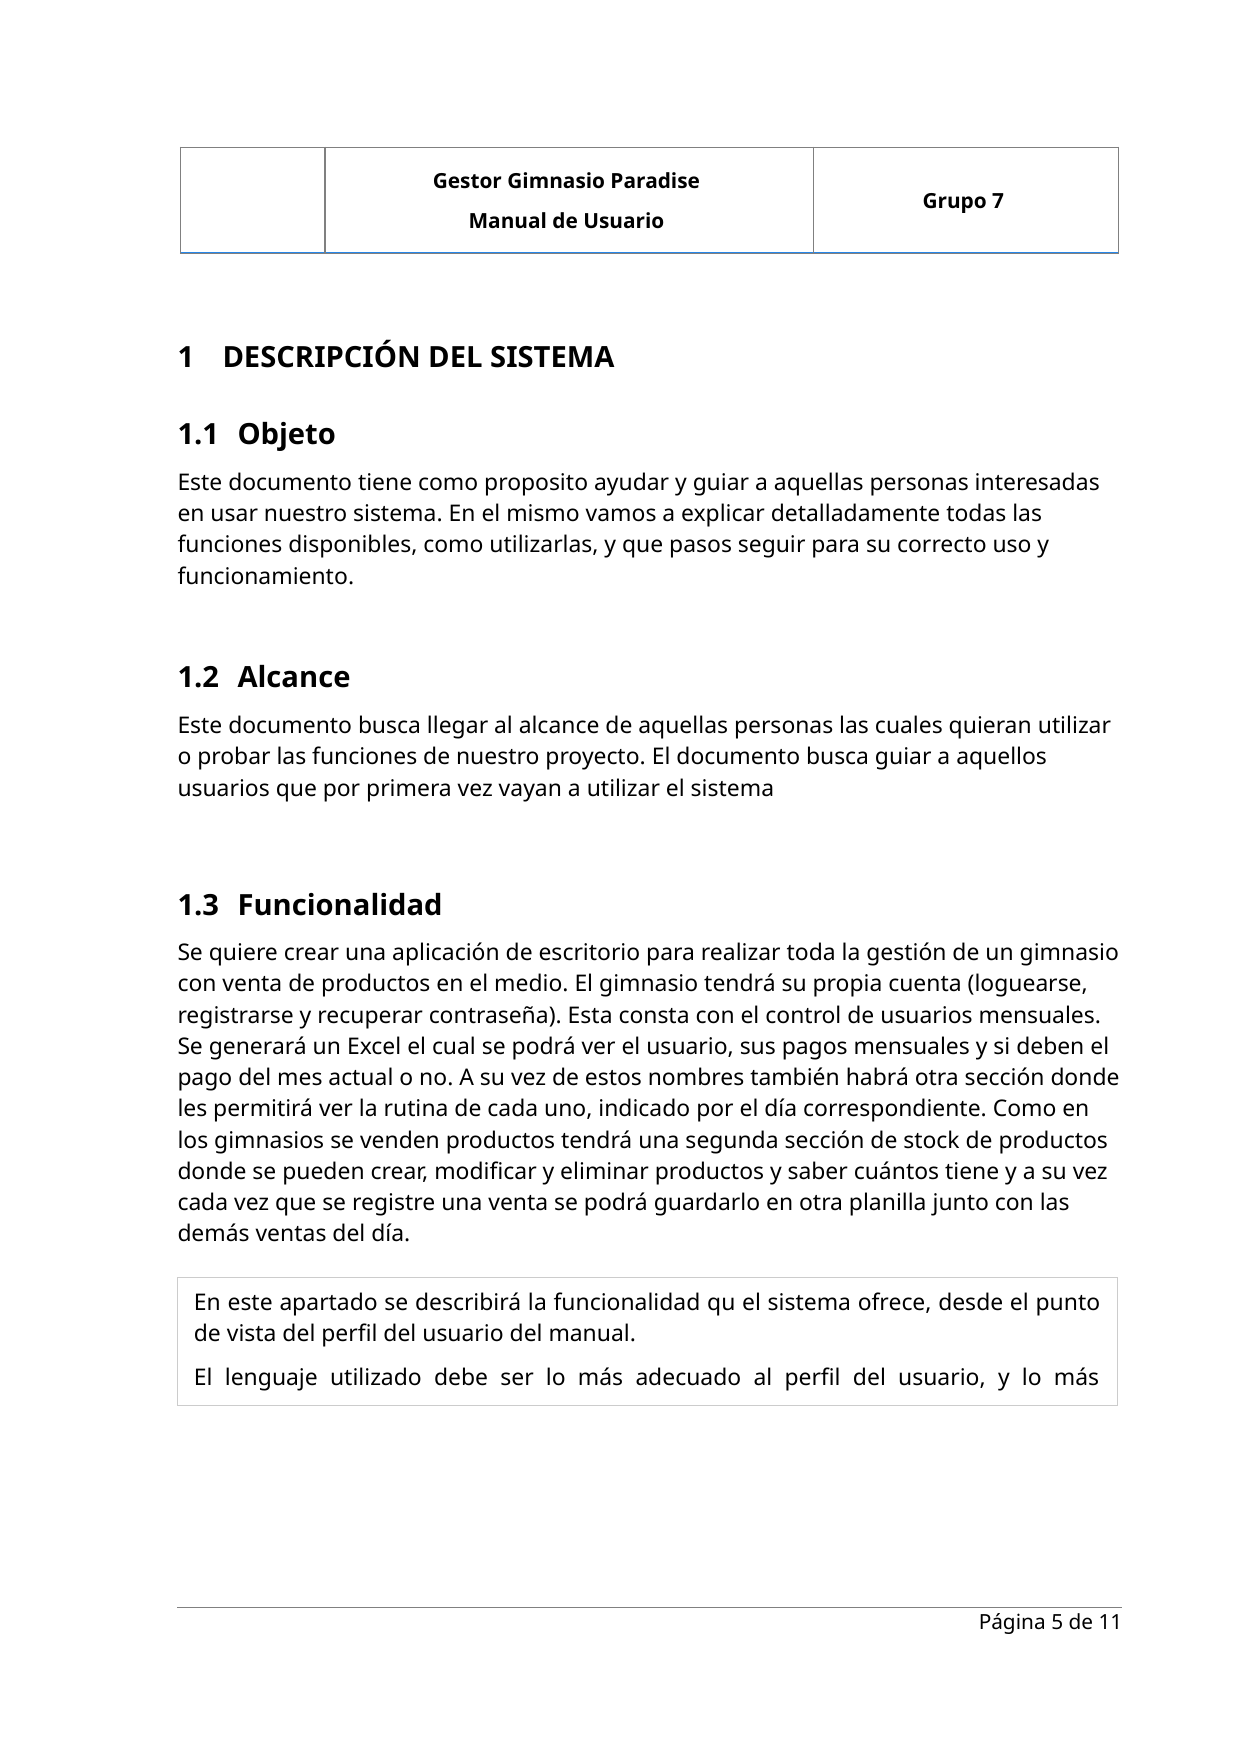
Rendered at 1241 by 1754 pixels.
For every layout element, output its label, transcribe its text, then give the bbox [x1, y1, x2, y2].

text Se quiere crear una aplicación de escritorio para realizar toda la gestión de un gimnasio con venta de productos en el medio. El gimnasio tendrá su propia cuenta (loguearse, registrarse y recuperar contraseña). Esta consta con el control de usuarios mensuales. Se generará un Excel el cual se podrá ver el usuario, sus pagos mensuales y si deben el pago del mes actual o no. A su vez de estos nombres también habrá otra sección donde les permitirá ver la rutina de cada uno, indicado por el día correspondiente. Como en los gimnasios se venden productos tendrá una segunda sección de stock de productos donde se pueden crear, modificar y eliminar productos y saber cuántos tiene y a su vez cada vez que se registre una venta se podrá guardarlo en otra planilla junto con las demás ventas del día. [177, 936, 1122, 1249]
subtitle Funcionalidad [177, 884, 1122, 924]
text En este apartado se describirá la funcionalidad qu el sistema ofrece, desde el punto de vista del perfil del usuario del manual. [194, 1286, 1101, 1349]
text Este documento busca llegar al alcance de aquellas personas las cuales quieran utilizar o probar las funciones de nuestro proyecto. El documento busca guiar a aquellos usuarios que por primera vez vayan a utilizar el sistema [177, 709, 1122, 803]
subtitle Alcance [177, 657, 1122, 696]
subtitle Objeto [177, 414, 1122, 453]
text Este documento tiene como proposito ayudar y guiar a aquellas personas interesadas en usar nuestro sistema. En el mismo vamos a explicar detalladamente todas las funciones disponibles, como utilizarlas, y que pasos seguir para su correcto uso y funcionamiento. [177, 466, 1122, 591]
subtitle DESCRIPCIÓN DEL SISTEMA [177, 336, 1122, 376]
text El lenguaje utilizado debe ser lo más adecuado al perfil del usuario, y lo más estructurado. [194, 1361, 1101, 1397]
